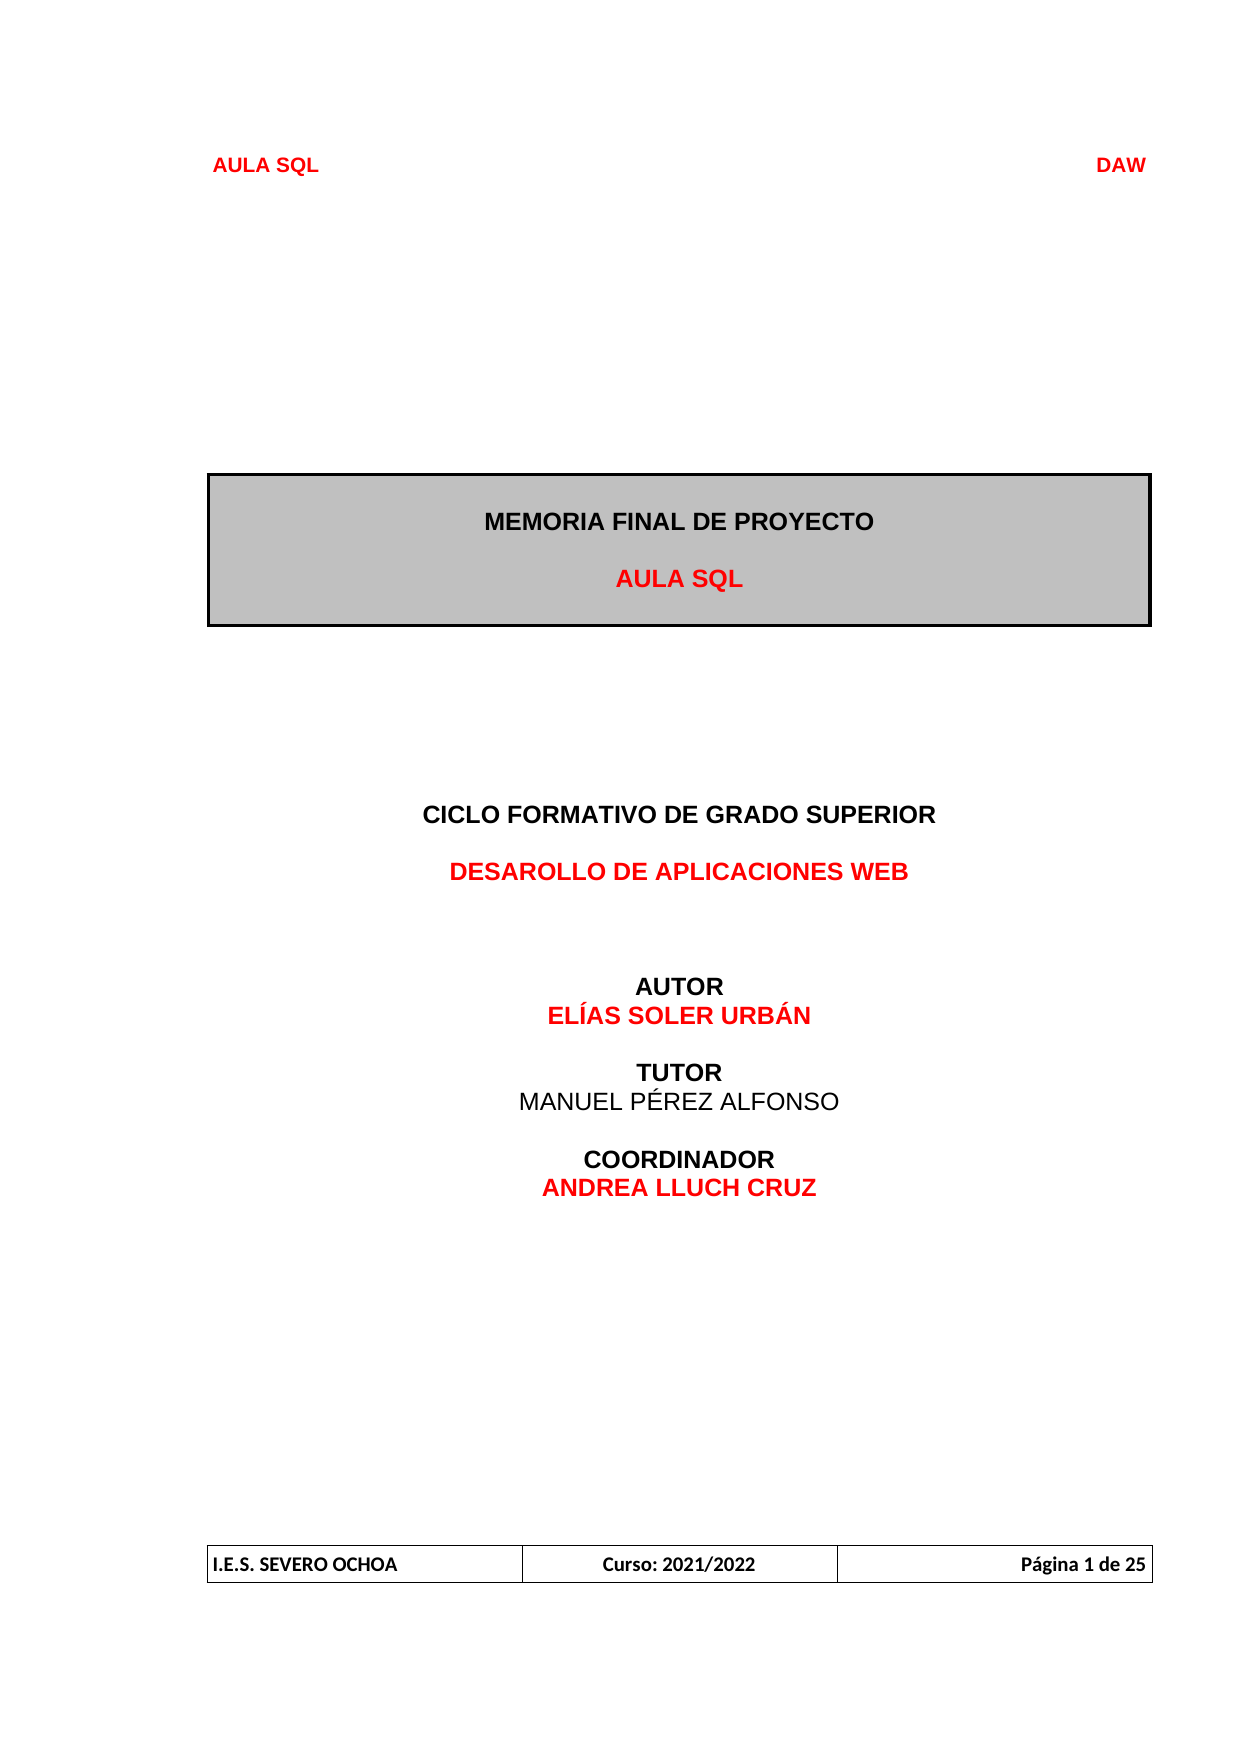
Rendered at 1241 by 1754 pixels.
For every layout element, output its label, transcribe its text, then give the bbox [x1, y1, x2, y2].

text ANDREA LLUCH CRUZ [207, 1173, 1152, 1202]
text AUTOR [207, 972, 1152, 1001]
text COORDINADOR [207, 1145, 1152, 1173]
text TUTOR [207, 1058, 1152, 1087]
text MEMORIA FINAL DE PROYECTO [210, 502, 1148, 531]
text CICLO FORMATIVO DE GRADO SUPERIOR [207, 800, 1152, 828]
text AULA SQL [210, 559, 1148, 588]
text DESAROLLO DE APLICACIONES WEB [207, 857, 1152, 886]
text ELÍAS SOLER URBÁN [207, 1001, 1152, 1030]
text MANUEL PÉREZ ALFONSO [207, 1087, 1152, 1116]
